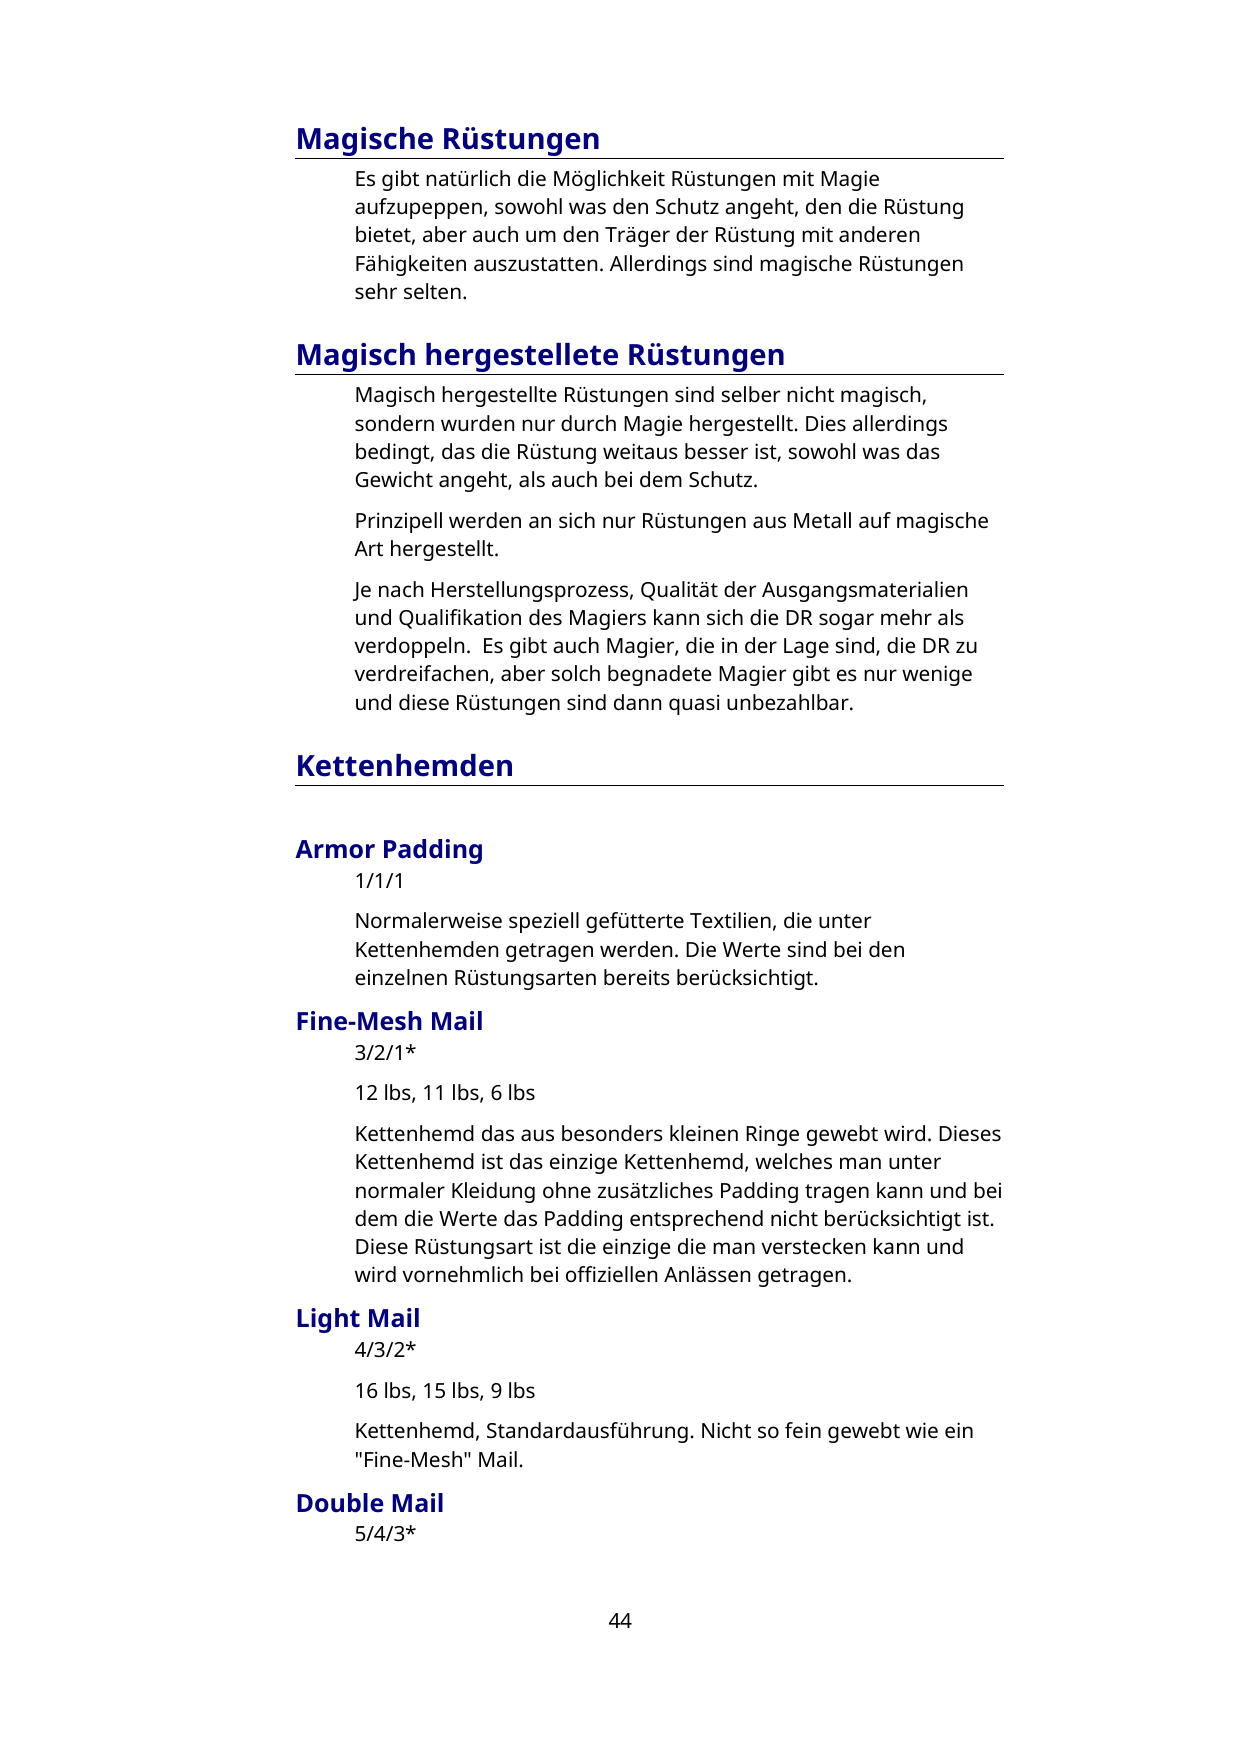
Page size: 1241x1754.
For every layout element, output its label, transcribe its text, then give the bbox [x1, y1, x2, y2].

text 1/1/1 [354, 866, 1004, 894]
text 16 lbs, 15 lbs, 9 lbs [354, 1376, 1004, 1404]
text Kettenhemd, Standardausführung. Nicht so fein gewebt wie ein "Fine-Mesh" Mail. [354, 1417, 1004, 1473]
text 3/2/1* [354, 1038, 1004, 1066]
subtitle Fine-Mesh Mail [295, 1004, 1004, 1038]
subtitle Light Mail [295, 1301, 1004, 1335]
subtitle Double Mail [295, 1486, 1004, 1519]
subtitle Armor Padding [295, 832, 1004, 866]
text Es gibt natürlich die Möglichkeit Rüstungen mit Magie aufzupeppen, sowohl was den Schutz angeht, den die Rüstung bietet, aber auch um den Träger der Rüstung mit anderen Fähigkeiten auszustatten. Allerdings sind magische Rüstungen sehr selten. [354, 164, 1004, 305]
text Kettenhemd das aus besonders kleinen Ringe gewebt wird. Dieses Kettenhemd ist das einzige Kettenhemd, welches man unter normaler Kleidung ohne zusätzliches Padding tragen kann und bei dem die Werte das Padding entsprechend nicht berücksichtigt ist. Diese Rüstungsart ist die einzige die man verstecken kann und wird vornehmlich bei offiziellen Anlässen getragen. [354, 1119, 1004, 1289]
subtitle Magische Rüstungen [295, 118, 1004, 158]
subtitle Magisch hergestellete Rüstungen [295, 334, 1004, 374]
text 5/4/3* [354, 1519, 1004, 1548]
text Je nach Herstellungsprozess, Qualität der Ausgangsmaterialien und Qualifikation des Magiers kann sich die DR sogar mehr als verdoppeln. Es gibt auch Magier, die in der Lage sind, die DR zu verdreifachen, aber solch begnadete Magier gibt es nur wenige und diese Rüstungen sind dann quasi unbezahlbar. [354, 575, 1004, 716]
text 12 lbs, 11 lbs, 6 lbs [354, 1078, 1004, 1107]
subtitle Kettenhemden [295, 745, 1004, 785]
text Prinzipell werden an sich nur Rüstungen aus Metall auf magische Art hergestellt. [354, 506, 1004, 562]
text Normalerweise speziell gefütterte Textilien, die unter Kettenhemden getragen werden. Die Werte sind bei den einzelnen Rüstungsarten bereits berücksichtigt. [354, 907, 1004, 991]
text 4/3/2* [354, 1335, 1004, 1363]
text Magisch hergestellte Rüstungen sind selber nicht magisch, sondern wurden nur durch Magie hergestellt. Dies allerdings bedingt, das die Rüstung weitaus besser ist, sowohl was das Gewicht angeht, als auch bei dem Schutz. [354, 380, 1004, 493]
